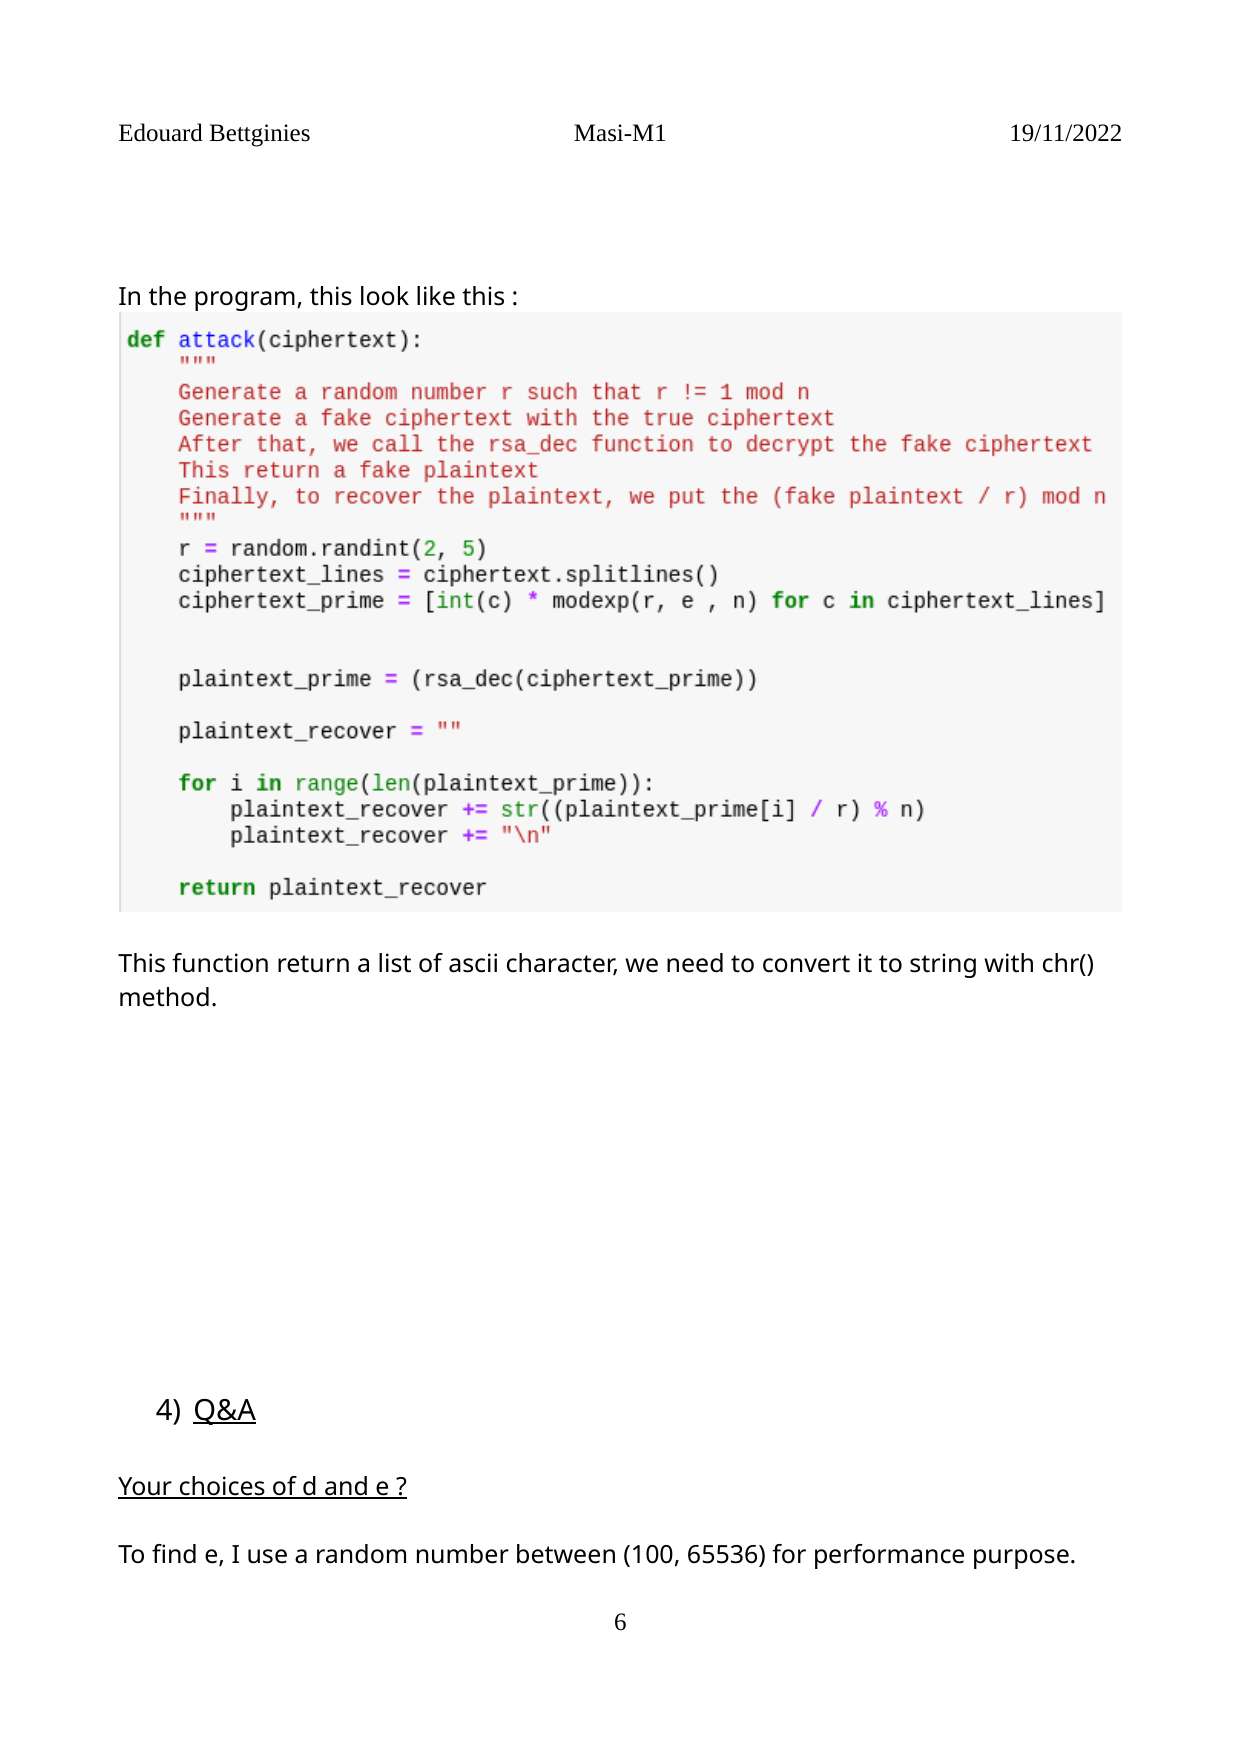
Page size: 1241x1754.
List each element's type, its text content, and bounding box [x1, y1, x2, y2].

text To find e, I use a random number between (100, 65536) for performance purpose. [118, 1536, 1122, 1570]
text Your choices of d and e ? [118, 1468, 1122, 1502]
text In the program, this look like this : [118, 278, 1122, 312]
picture [118, 312, 1123, 912]
list Q&A [156, 1389, 1122, 1428]
text This function return a list of ascii character, we need to convert it to string with chr() method. [118, 946, 1122, 1014]
